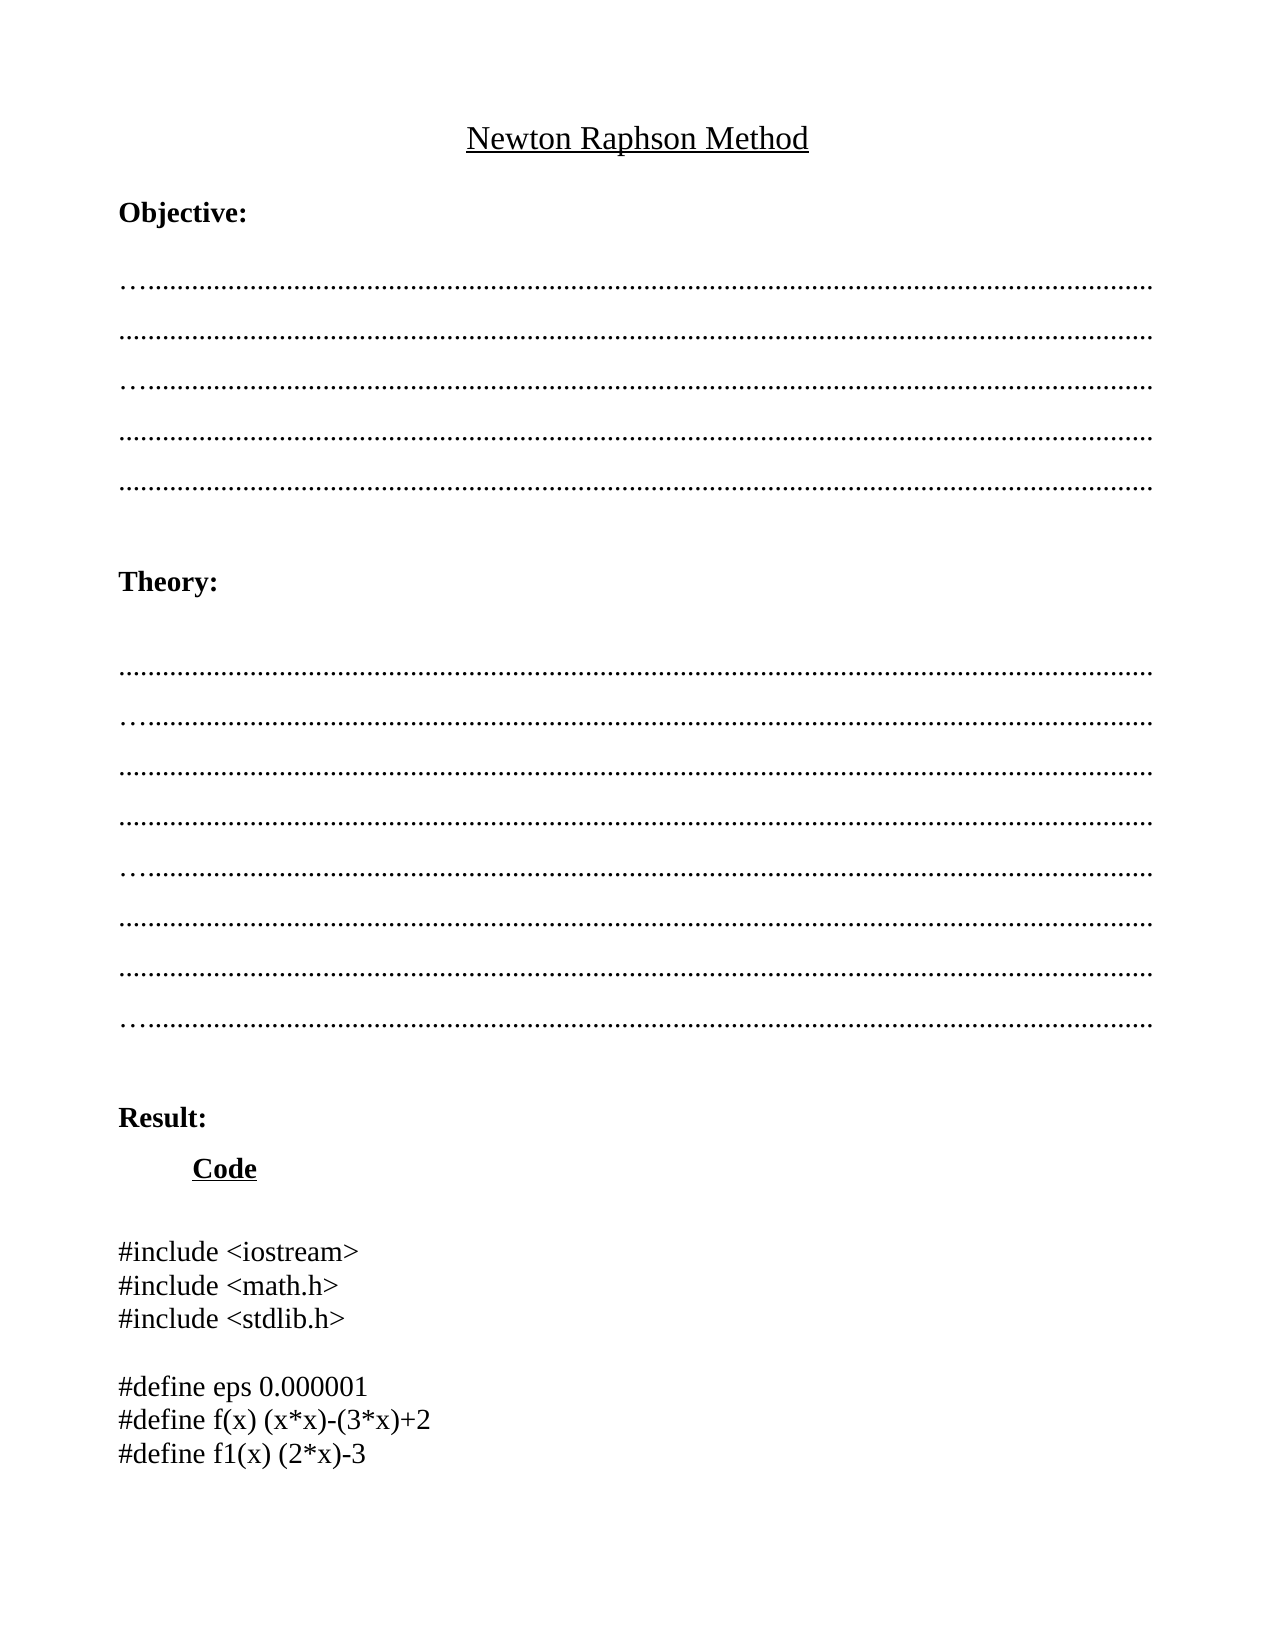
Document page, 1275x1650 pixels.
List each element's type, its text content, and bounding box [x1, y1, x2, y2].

text #define f1(x) (2*x)-3 [118, 1436, 1157, 1469]
text Newton Raphson Method [118, 118, 1157, 156]
text ….......................................................................................................................................... [118, 1000, 1157, 1033]
text …........................................................................................................................................................................................................................................................................................ [118, 262, 1157, 346]
text …...................................................................................................................................................................................................................................................................................................................................................................................................................................... [118, 849, 1157, 983]
text #include <iostream> [118, 1234, 1157, 1268]
text Objective: [118, 195, 1157, 228]
text Code [118, 1151, 1157, 1184]
text .............................................................................................................................................. [118, 463, 1157, 497]
text #include <stdlib.h> [118, 1302, 1157, 1335]
text .............................................................................................................................................. [118, 648, 1157, 681]
text Theory: [118, 564, 1157, 597]
text #define eps 0.000001 [118, 1369, 1157, 1402]
text Result: [118, 1100, 1157, 1134]
text #include <math.h> [118, 1268, 1157, 1302]
text …...................................................................................................................................................................................................................................................................................................................................................................................................................................... [118, 698, 1157, 832]
text …........................................................................................................................................................................................................................................................................................ [118, 362, 1157, 446]
text #define f(x) (x*x)-(3*x)+2 [118, 1402, 1157, 1436]
